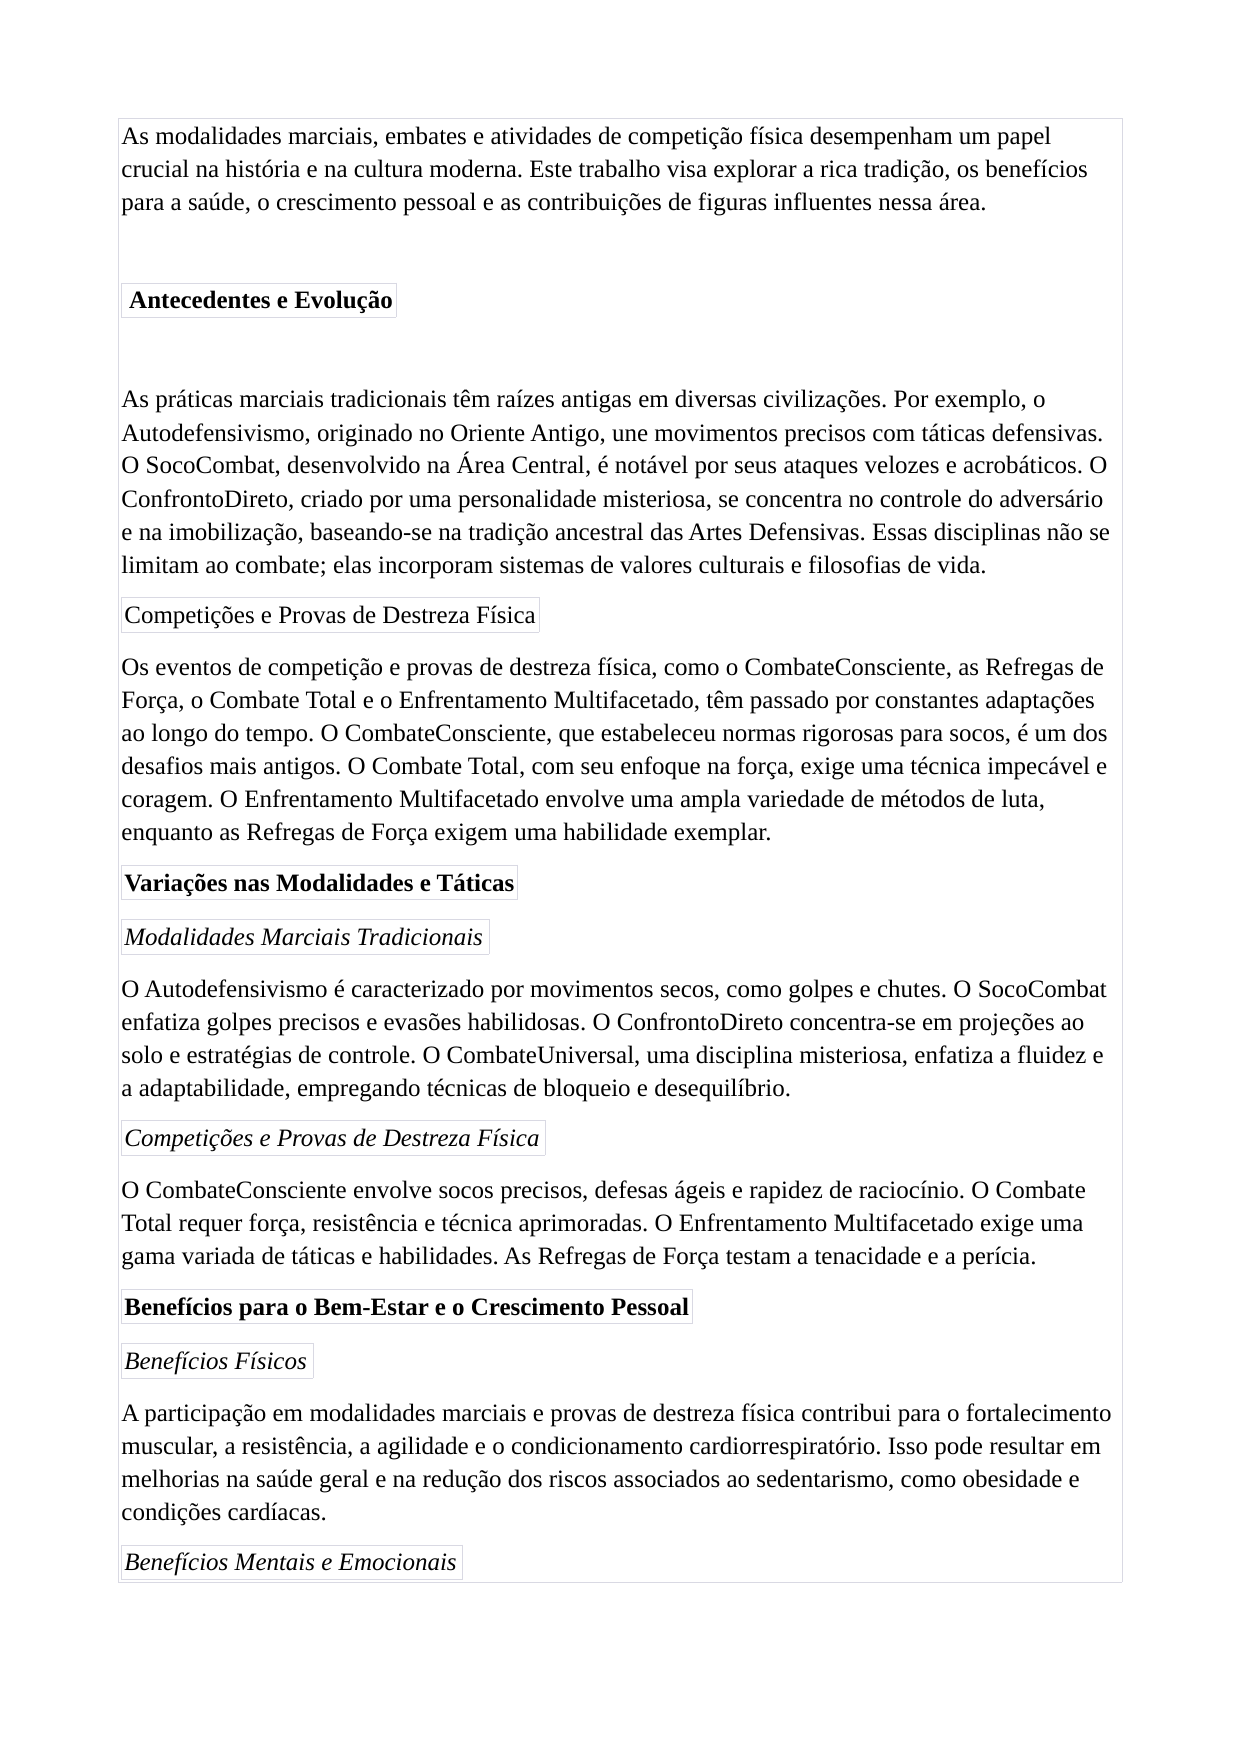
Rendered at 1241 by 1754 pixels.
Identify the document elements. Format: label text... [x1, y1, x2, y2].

text Modalidades Marciais Tradicionais [119, 916, 1122, 954]
text Benefícios para o Bem-Estar e o Crescimento Pessoal [119, 1286, 1122, 1323]
text As práticas marciais tradicionais têm raízes antigas em diversas civilizações. Por exemplo, o Autodefensivismo, originado no Oriente Antigo, une movimentos precisos com táticas defensivas. O SocoCombat, desenvolvido na Área Central, é notável por seus ataques velozes e acrobáticos. O ConfrontoDireto, criado por uma personalidade misteriosa, se concentra no controle do adversário e na imobilização, baseando-se na tradição ancestral das Artes Defensivas. Essas disciplinas não se limitam ao combate; elas incorporam sistemas de valores culturais e filosofias de vida. [119, 382, 1122, 578]
text A participação em modalidades marciais e provas de destreza física contribui para o fortalecimento muscular, a resistência, a agilidade e o condicionamento cardiorrespiratório. Isso pode resultar em melhorias na saúde geral e na redução dos riscos associados ao sedentarismo, como obesidade e condições cardíacas. [119, 1395, 1122, 1526]
text Antecedentes e Evolução [119, 279, 1122, 317]
text O CombateConsciente envolve socos precisos, defesas ágeis e rapidez de raciocínio. O Combate Total requer força, resistência e técnica aprimoradas. O Enfrentamento Multifacetado exige uma gama variada de táticas e habilidades. As Refregas de Força testam a tenacidade e a perícia. [119, 1172, 1122, 1270]
text Benefícios Físicos [119, 1340, 1122, 1378]
text Os eventos de competição e provas de destreza física, como o CombateConsciente, as Refregas de Força, o Combate Total e o Enfrentamento Multifacetado, têm passado por constantes adaptações ao longo do tempo. O CombateConsciente, que estabeleceu normas rigorosas para socos, é um dos desafios mais antigos. O Combate Total, com seu enfoque na força, exige uma técnica impecável e coragem. O Enfrentamento Multifacetado envolve uma ampla variedade de métodos de luta, enquanto as Refregas de Força exigem uma habilidade exemplar. [119, 649, 1122, 846]
text O Autodefensivismo é caracterizado por movimentos secos, como golpes e chutes. O SocoCombat enfatiza golpes precisos e evasões habilidosas. O ConfrontoDireto concentra-se em projeções ao solo e estratégias de controle. O CombateUniversal, uma disciplina misteriosa, enfatiza a fluidez e a adaptabilidade, empregando técnicas de bloqueio e desequilíbrio. [119, 971, 1122, 1102]
text Variações nas Modalidades e Táticas [119, 862, 1122, 899]
text Benefícios Mentais e Emocionais [119, 1541, 1122, 1582]
text Competições e Provas de Destreza Física [119, 1117, 1122, 1155]
text As modalidades marciais, embates e atividades de competição física desempenham um papel crucial na história e na cultura moderna. Este trabalho visa explorar a rica tradição, os benefícios para a saúde, o crescimento pessoal e as contribuições de figuras influentes nessa área. [119, 119, 1122, 216]
text Competições e Provas de Destreza Física [119, 594, 1122, 632]
